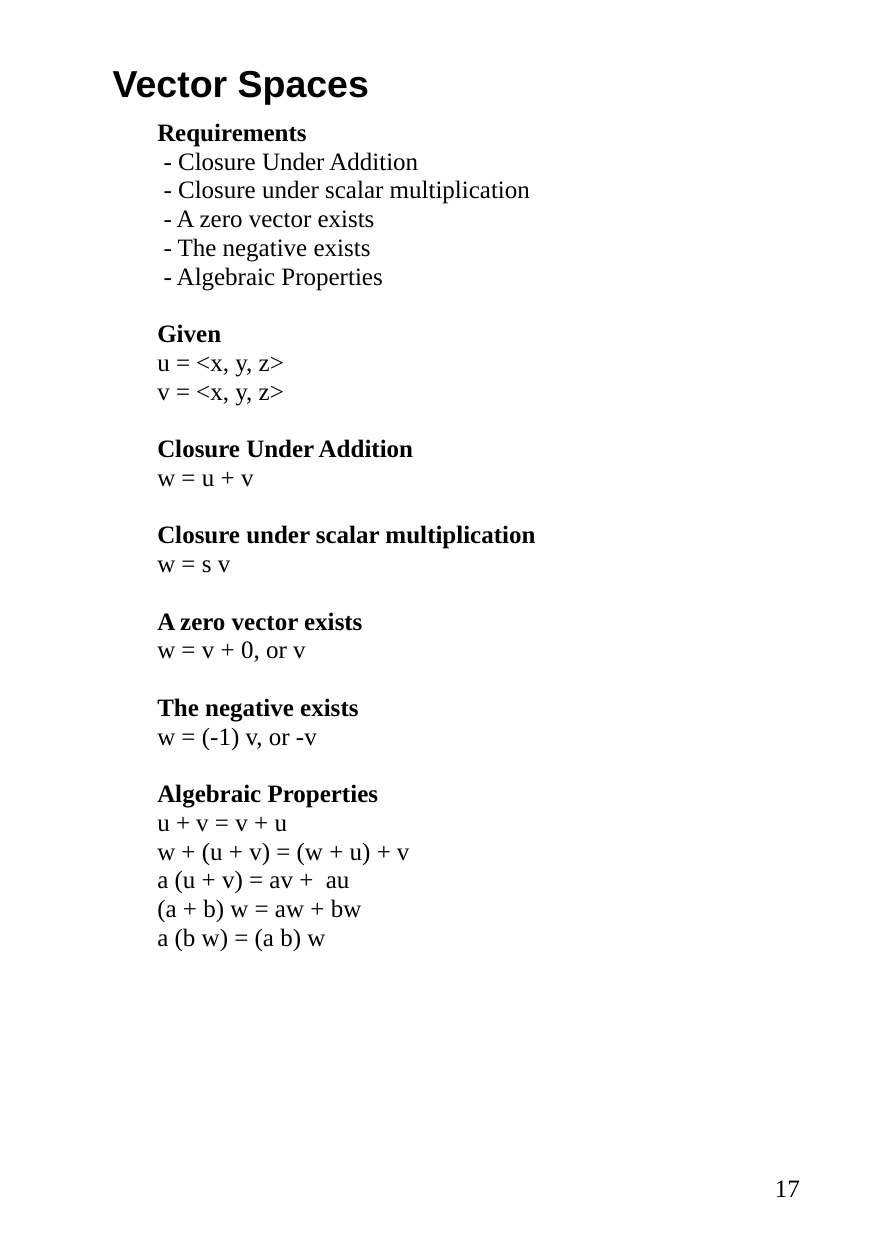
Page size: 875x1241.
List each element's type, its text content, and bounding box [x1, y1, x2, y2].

table_cell Closure Under Addition [154, 434, 793, 463]
table_cell Closure under scalar multiplication [154, 521, 793, 549]
table_cell [109, 291, 154, 319]
table_cell Given [154, 319, 793, 348]
table_cell [109, 233, 154, 262]
table_header Requirements [154, 118, 793, 147]
table_cell a (b w) = (a b) w [154, 923, 793, 952]
table_cell [109, 693, 154, 722]
table_cell (a + b) w = aw + bw [154, 894, 793, 923]
table_cell Algebraic Properties [154, 779, 793, 808]
table_cell [109, 434, 154, 463]
table_cell [109, 779, 154, 808]
table_cell [154, 952, 793, 981]
table_cell [109, 463, 154, 492]
table_cell [109, 176, 154, 204]
table_cell [109, 837, 154, 866]
table_cell u = <x, y, z> [154, 348, 793, 377]
table_cell w = v + 0, or v [154, 636, 793, 664]
table_header [109, 118, 154, 147]
table_cell [154, 751, 793, 779]
table_cell [109, 578, 154, 607]
table_cell [109, 808, 154, 837]
table_cell - The negative exists [154, 233, 793, 262]
table_cell [154, 981, 793, 1009]
table_cell [154, 492, 793, 521]
table_cell a (u + v) = av + au [154, 866, 793, 894]
table_cell [154, 291, 793, 319]
table_cell [109, 204, 154, 233]
table_cell - Closure under scalar multiplication [154, 176, 793, 204]
table_cell A zero vector exists [154, 607, 793, 636]
table_cell [109, 636, 154, 664]
table_cell [109, 377, 154, 406]
table_cell [109, 262, 154, 291]
table_cell The negative exists [154, 693, 793, 722]
table_cell u + v = v + u [154, 808, 793, 837]
table_cell w + (u + v) = (w + u) + v [154, 837, 793, 866]
table_cell [154, 406, 793, 434]
table_cell w = u + v [154, 463, 793, 492]
table_cell [109, 866, 154, 894]
table_cell [109, 751, 154, 779]
table_cell [154, 578, 793, 607]
table_cell [109, 664, 154, 693]
subtitle Vector Spaces [112, 62, 799, 106]
table_cell [109, 722, 154, 751]
table_cell w = s v [154, 549, 793, 578]
table_cell [109, 981, 154, 1009]
table_cell [154, 664, 793, 693]
table_cell [109, 952, 154, 981]
table_cell v = <x, y, z> [154, 377, 793, 406]
table_cell - Closure Under Addition [154, 147, 793, 176]
table_cell [109, 147, 154, 176]
table_cell [109, 348, 154, 377]
table_cell [109, 521, 154, 549]
table_cell [109, 319, 154, 348]
table_cell [109, 406, 154, 434]
table_cell w = (-1) v, or -v [154, 722, 793, 751]
table_cell [109, 607, 154, 636]
table_cell - Algebraic Properties [154, 262, 793, 291]
table_cell - A zero vector exists [154, 204, 793, 233]
table_cell [109, 549, 154, 578]
table_cell [109, 492, 154, 521]
table_cell [109, 923, 154, 952]
table_cell [109, 894, 154, 923]
